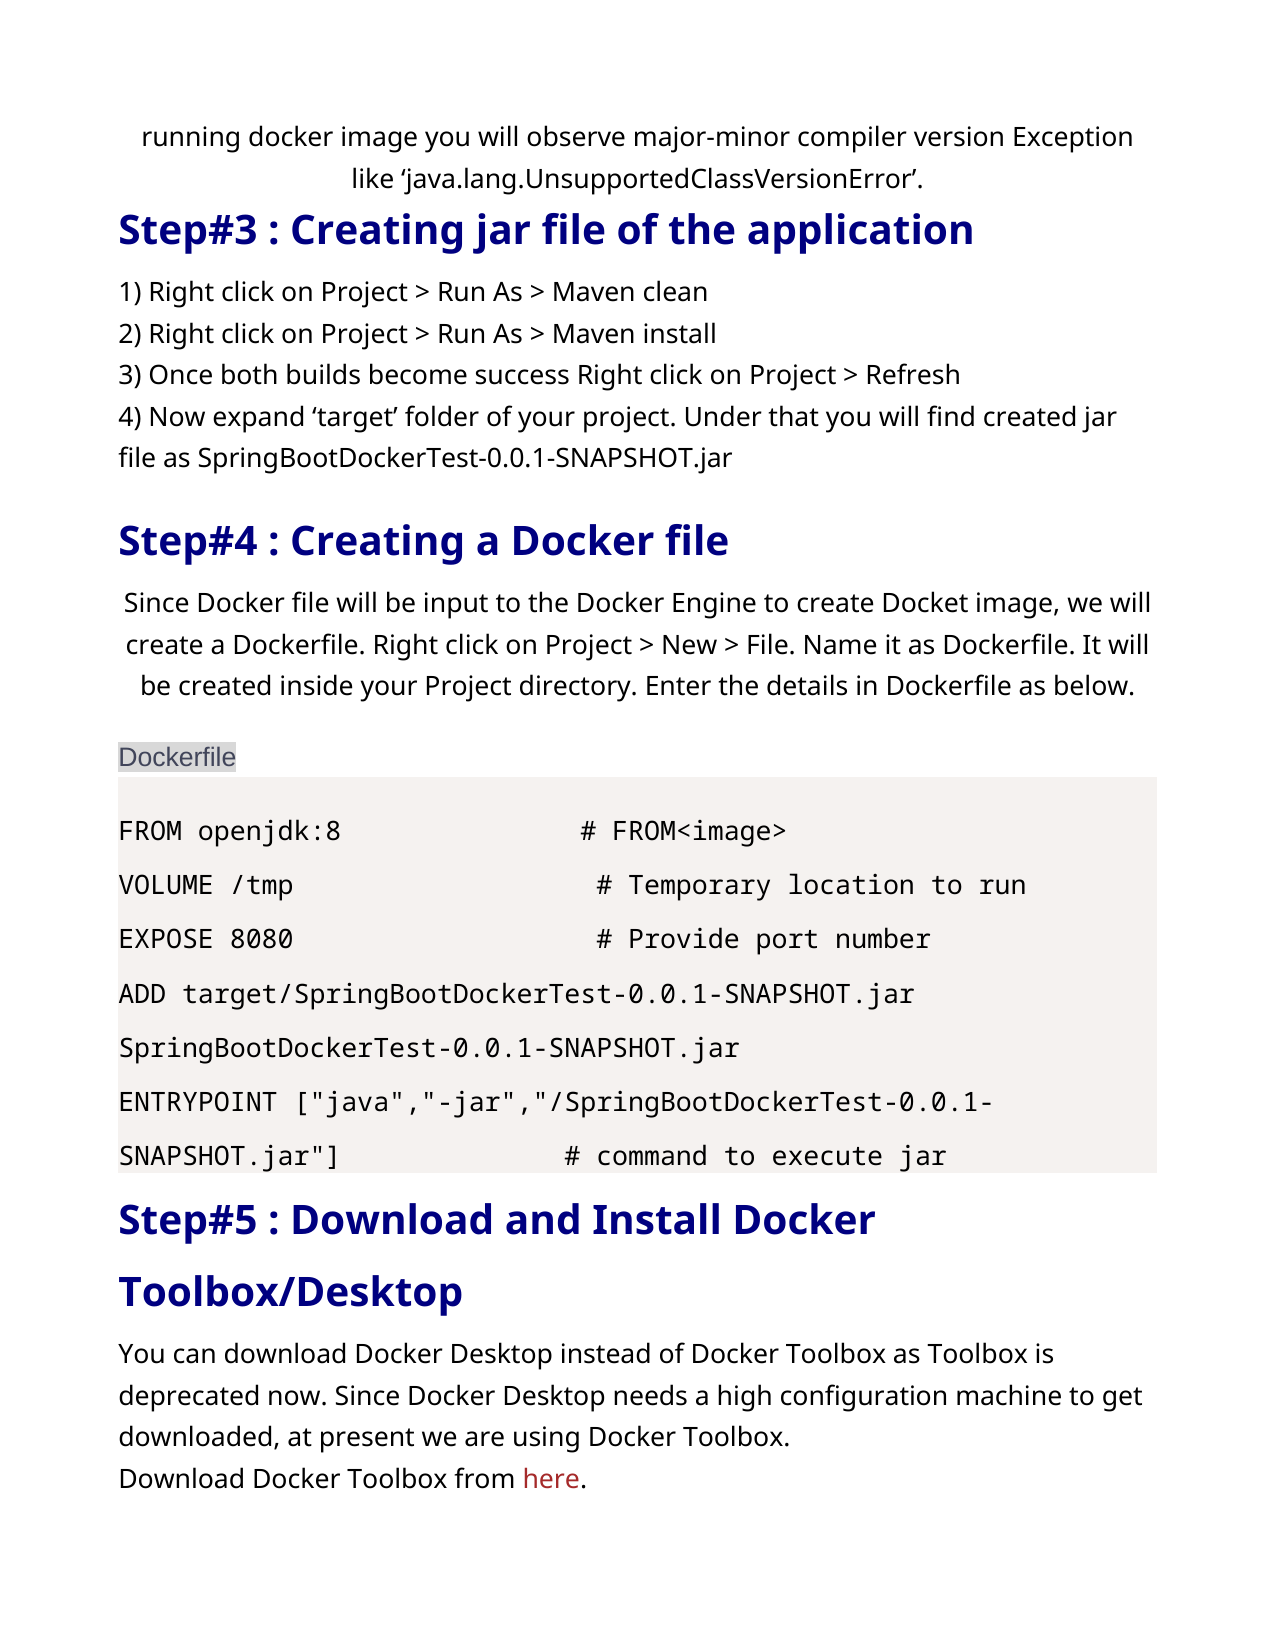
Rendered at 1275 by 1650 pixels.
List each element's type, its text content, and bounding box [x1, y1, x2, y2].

subtitle Step#3 : Creating jar file of the application [118, 201, 1157, 257]
text Dockerfile [118, 742, 1157, 772]
text VOLUME /tmp # Temporary location to run [118, 866, 1157, 902]
text Since Docker file will be input to the Docker Engine to create Docket image, we will create a Dockerfile. Right click on Project > New > File. Name it as Dockerfile. It will be created inside your Project directory. Enter the details in Dockerfile as below. [118, 584, 1157, 703]
text ENTRYPOINT ["java","-jar","/SpringBootDockerTest-0.0.1-SNAPSHOT.jar"] # command to execute jar [118, 1083, 1157, 1173]
text EXPOSE 8080 # Provide port number [118, 921, 1157, 957]
text 1) Right click on Project > Run As > Maven clean 2) Right click on Project > Run As > Maven install 3) Once both builds become success Right click on Project > Refresh 4) Now expand ‘target’ folder of your project. Under that you will find created jar file as SpringBootDockerTest-0.0.1-SNAPSHOT.jar [118, 273, 1157, 476]
subtitle Step#4 : Creating a Docker file [118, 512, 1157, 567]
subtitle Step#5 : Download and Install Docker Toolbox/Desktop [118, 1191, 1157, 1318]
text FROM openjdk:8 # FROM<image> [118, 812, 1157, 848]
text You can download Docker Desktop instead of Docker Toolbox as Toolbox is deprecated now. Since Docker Desktop needs a high configuration machine to get downloaded, at present we are using Docker Toolbox. Download Docker Toolbox from here. [118, 1335, 1157, 1496]
text running docker image you will observe major-minor compiler version Exception like ‘java.lang.UnsupportedClassVersionError’. [118, 118, 1157, 196]
text ADD target/SpringBootDockerTest-0.0.1-SNAPSHOT.jar SpringBootDockerTest-0.0.1-SNAPSHOT.jar [118, 975, 1157, 1065]
